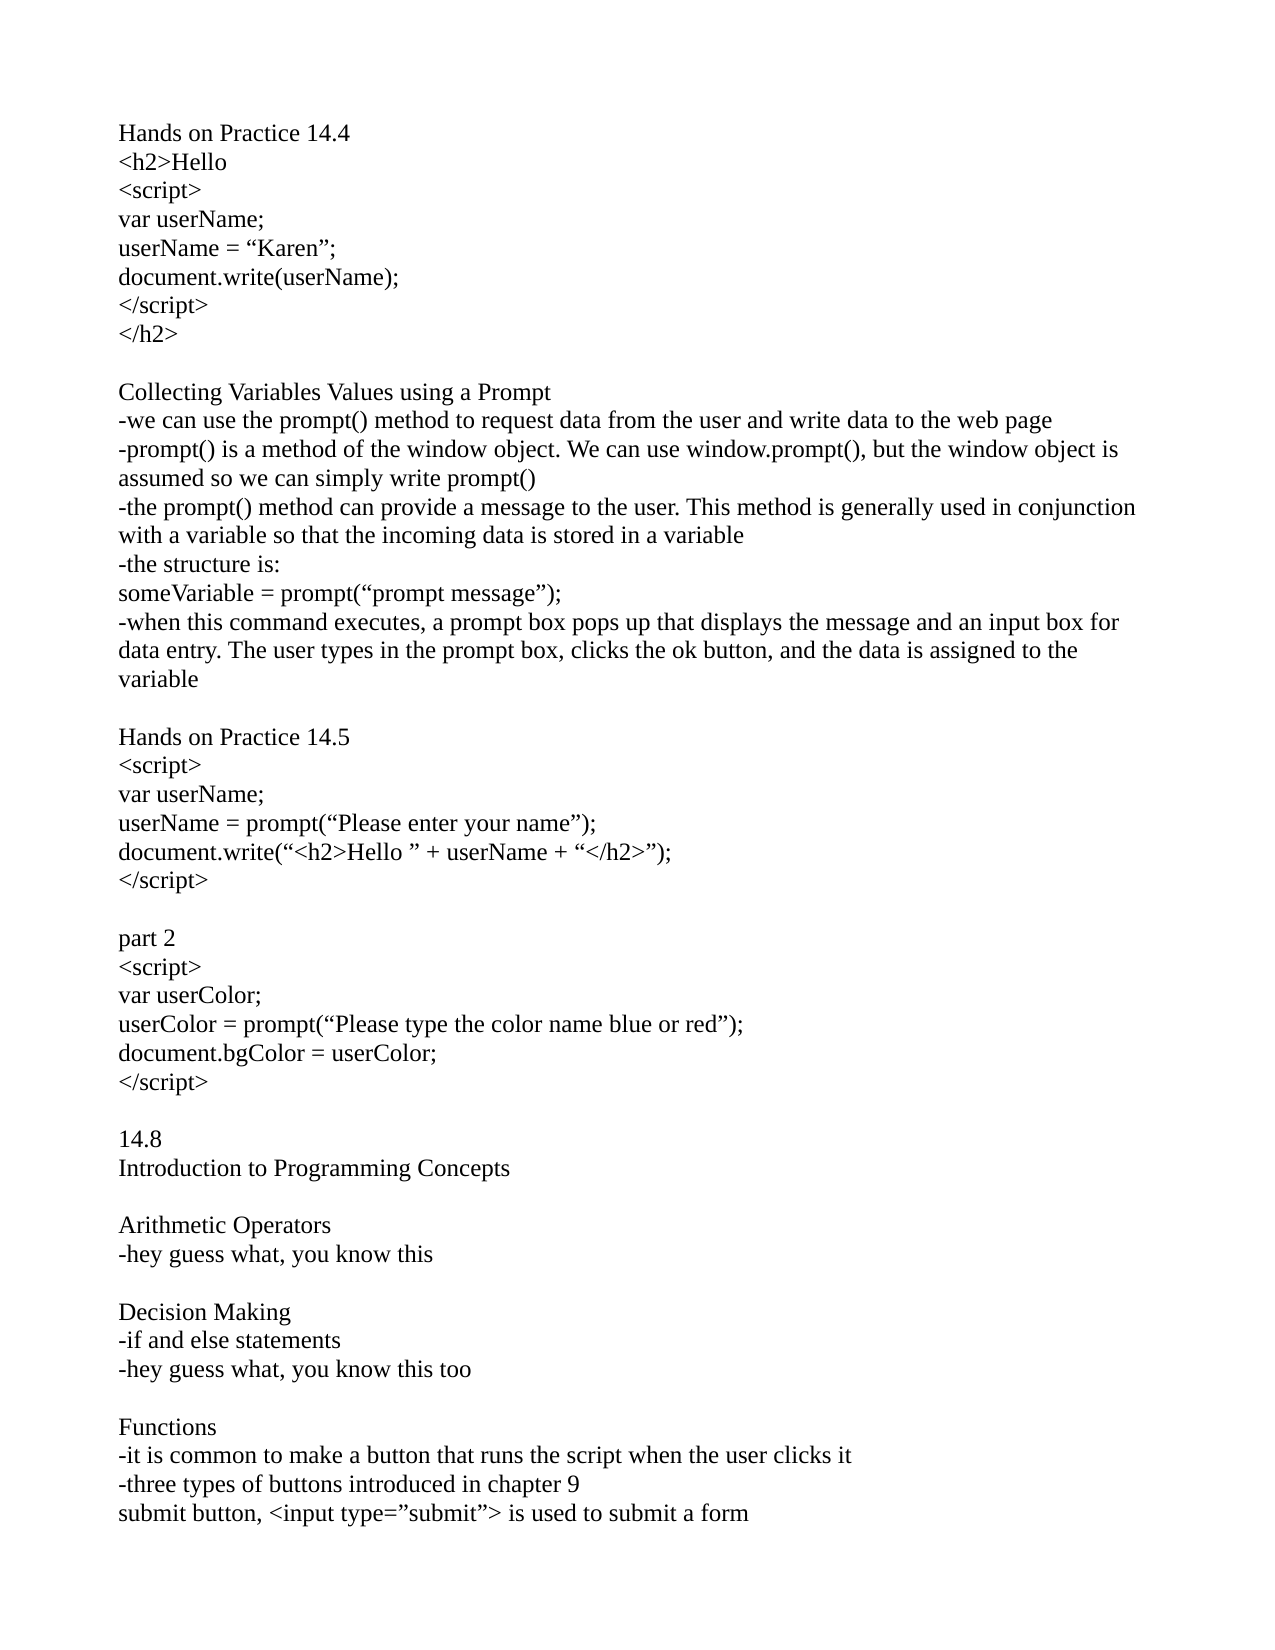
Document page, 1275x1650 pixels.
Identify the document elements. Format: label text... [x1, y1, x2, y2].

text -it is common to make a button that runs the script when the user clicks it [118, 1441, 1157, 1469]
text </h2> [118, 319, 1157, 348]
text document.write(userName); [118, 262, 1157, 291]
text -prompt() is a method of the window object. We can use window.prompt(), but the window object is assumed so we can simply write prompt() [118, 434, 1157, 492]
text Arithmetic Operators [118, 1211, 1157, 1239]
text var userName; [118, 779, 1157, 808]
text var userName; [118, 204, 1157, 233]
text -three types of buttons introduced in chapter 9 [118, 1469, 1157, 1498]
text Functions [118, 1412, 1157, 1441]
text part 2 [118, 923, 1157, 952]
text -the prompt() method can provide a message to the user. This method is generally used in conjunction with a variable so that the incoming data is stored in a variable [118, 492, 1157, 549]
text document.bgColor = userColor; [118, 1038, 1157, 1067]
text -when this command executes, a prompt box pops up that displays the message and an input box for data entry. The user types in the prompt box, clicks the ok button, and the data is assigned to the variable [118, 607, 1157, 693]
text Decision Making [118, 1297, 1157, 1326]
text Collecting Variables Values using a Prompt [118, 377, 1157, 406]
text Hands on Practice 14.5 [118, 722, 1157, 751]
text -if and else statements [118, 1326, 1157, 1354]
text -we can use the prompt() method to request data from the user and write data to the web page [118, 406, 1157, 434]
text <script> [118, 751, 1157, 779]
text <h2>Hello [118, 147, 1157, 176]
text </script> [118, 1067, 1157, 1096]
text -hey guess what, you know this [118, 1239, 1157, 1268]
text <script> [118, 952, 1157, 981]
text userColor = prompt(“Please type the color name blue or red”); [118, 1009, 1157, 1038]
text var userColor; [118, 981, 1157, 1009]
text submit button, <input type=”submit”> is used to submit a form [118, 1498, 1157, 1527]
text </script> [118, 866, 1157, 894]
text <script> [118, 176, 1157, 204]
text userName = “Karen”; [118, 233, 1157, 262]
text someVariable = prompt(“prompt message”); [118, 578, 1157, 607]
text userName = prompt(“Please enter your name”); [118, 808, 1157, 837]
text Introduction to Programming Concepts [118, 1153, 1157, 1182]
text -the structure is: [118, 549, 1157, 578]
text 14.8 [118, 1124, 1157, 1153]
text </script> [118, 291, 1157, 319]
text Hands on Practice 14.4 [118, 118, 1157, 147]
text document.write(“<h2>Hello ” + userName + “</h2>”); [118, 837, 1157, 866]
text -hey guess what, you know this too [118, 1354, 1157, 1383]
